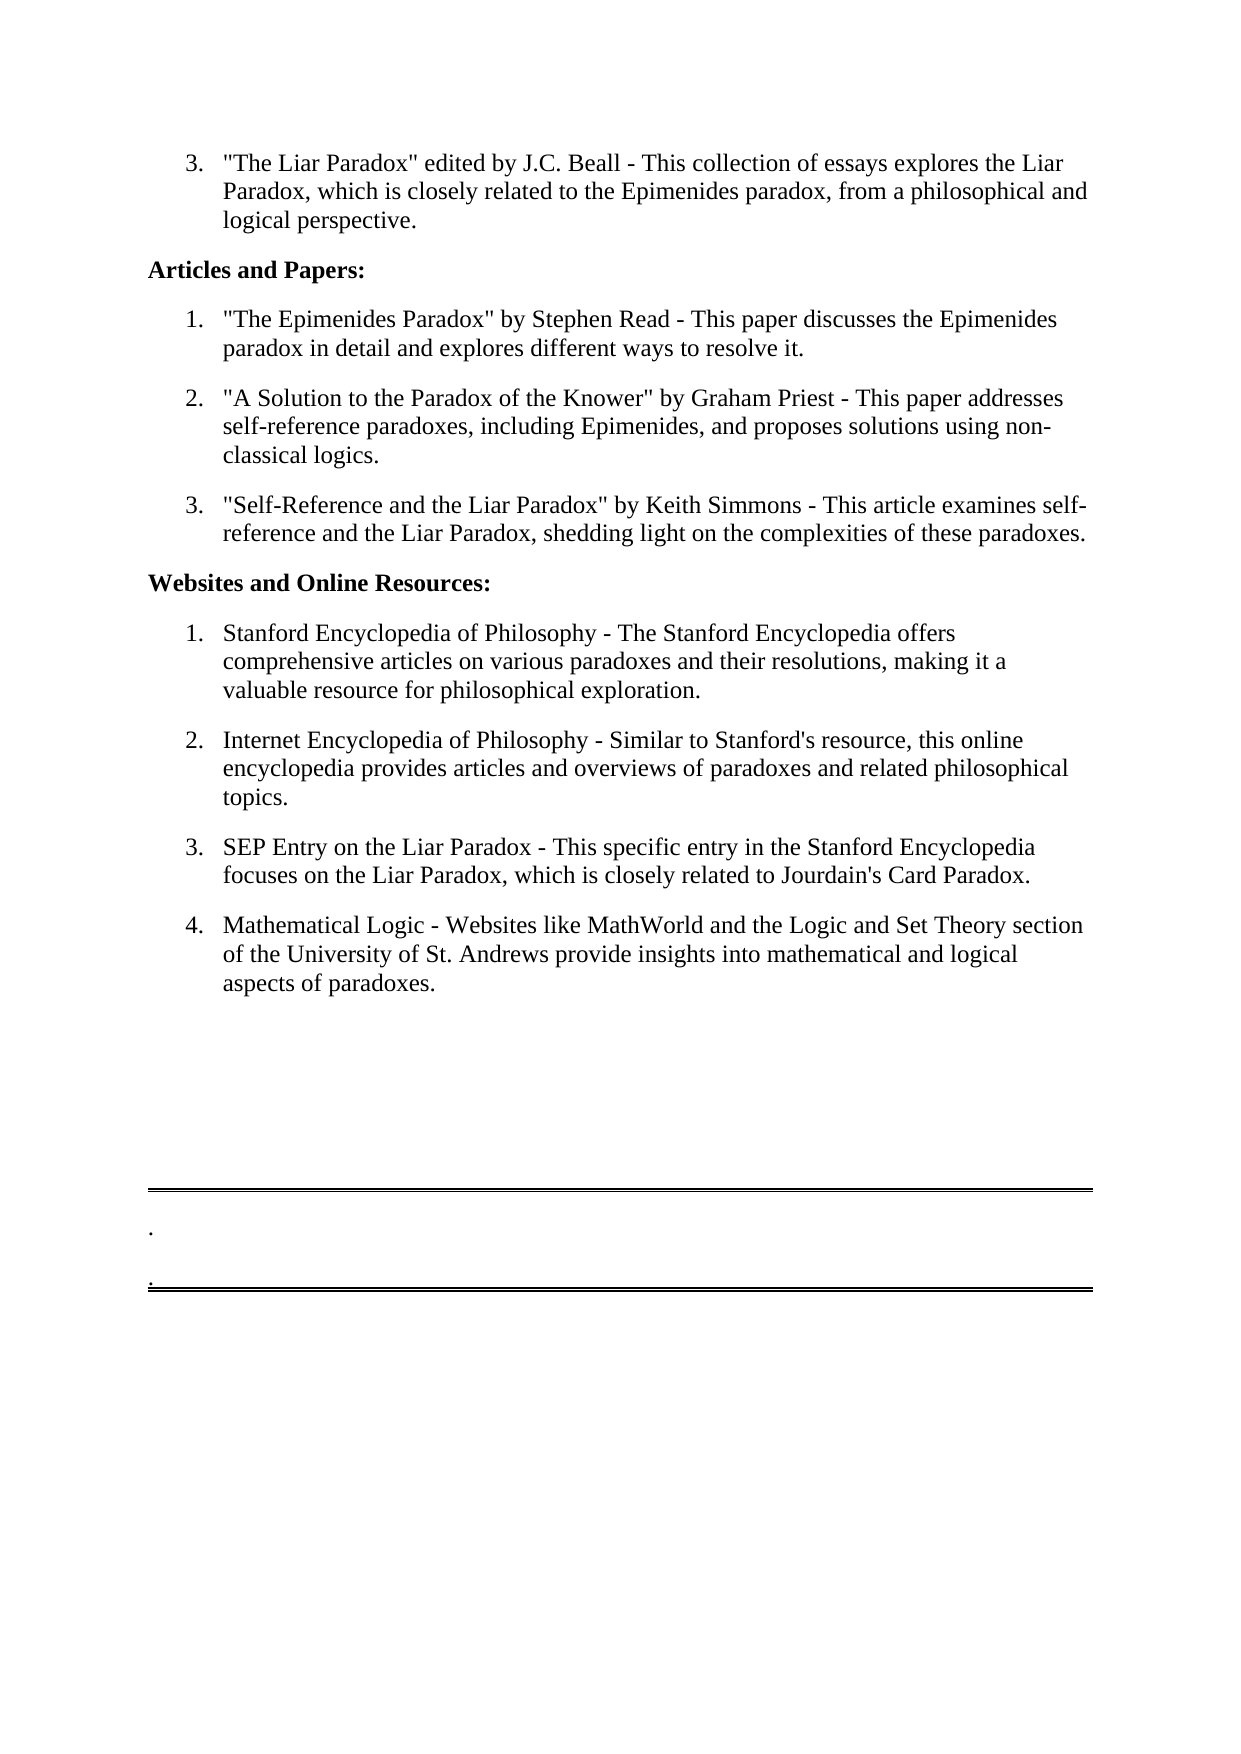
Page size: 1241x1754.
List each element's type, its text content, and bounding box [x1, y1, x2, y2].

list Mathematical Logic - Websites like MathWorld and the Logic and Set Theory section of the University of St. Andrews provide insights into mathematical and logical aspects of paradoxes. [185, 910, 1093, 996]
list Internet Encyclopedia of Philosophy - Similar to Stanford's resource, this online encyclopedia provides articles and overviews of paradoxes and related philosophical topics. [185, 725, 1093, 811]
list "The Liar Paradox" edited by J.C. Beall - This collection of essays explores the Liar Paradox, which is closely related to the Epimenides paradox, from a philosophical and logical perspective. [185, 148, 1093, 234]
text Websites and Online Resources: [148, 568, 1093, 597]
list "A Solution to the Paradox of the Knower" by Graham Priest - This paper addresses self-reference paradoxes, including Epimenides, and proposes solutions using non-classical logics. [185, 383, 1093, 469]
text Articles and Papers: [148, 255, 1093, 283]
list Stanford Encyclopedia of Philosophy - The Stanford Encyclopedia offers comprehensive articles on various paradoxes and their resolutions, making it a valuable resource for philosophical exploration. [185, 618, 1093, 704]
list "Self-Reference and the Liar Paradox" by Keith Simmons - This article examines self-reference and the Liar Paradox, shedding light on the complexities of these paradoxes. [185, 490, 1093, 547]
text . [148, 1212, 1093, 1241]
list "The Epimenides Paradox" by Stephen Read - This paper discusses the Epimenides paradox in detail and explores different ways to resolve it. [185, 304, 1093, 362]
text . [148, 1262, 1093, 1287]
list SEP Entry on the Liar Paradox - This specific entry in the Stanford Encyclopedia focuses on the Liar Paradox, which is closely related to Jourdain's Card Paradox. [185, 832, 1093, 889]
